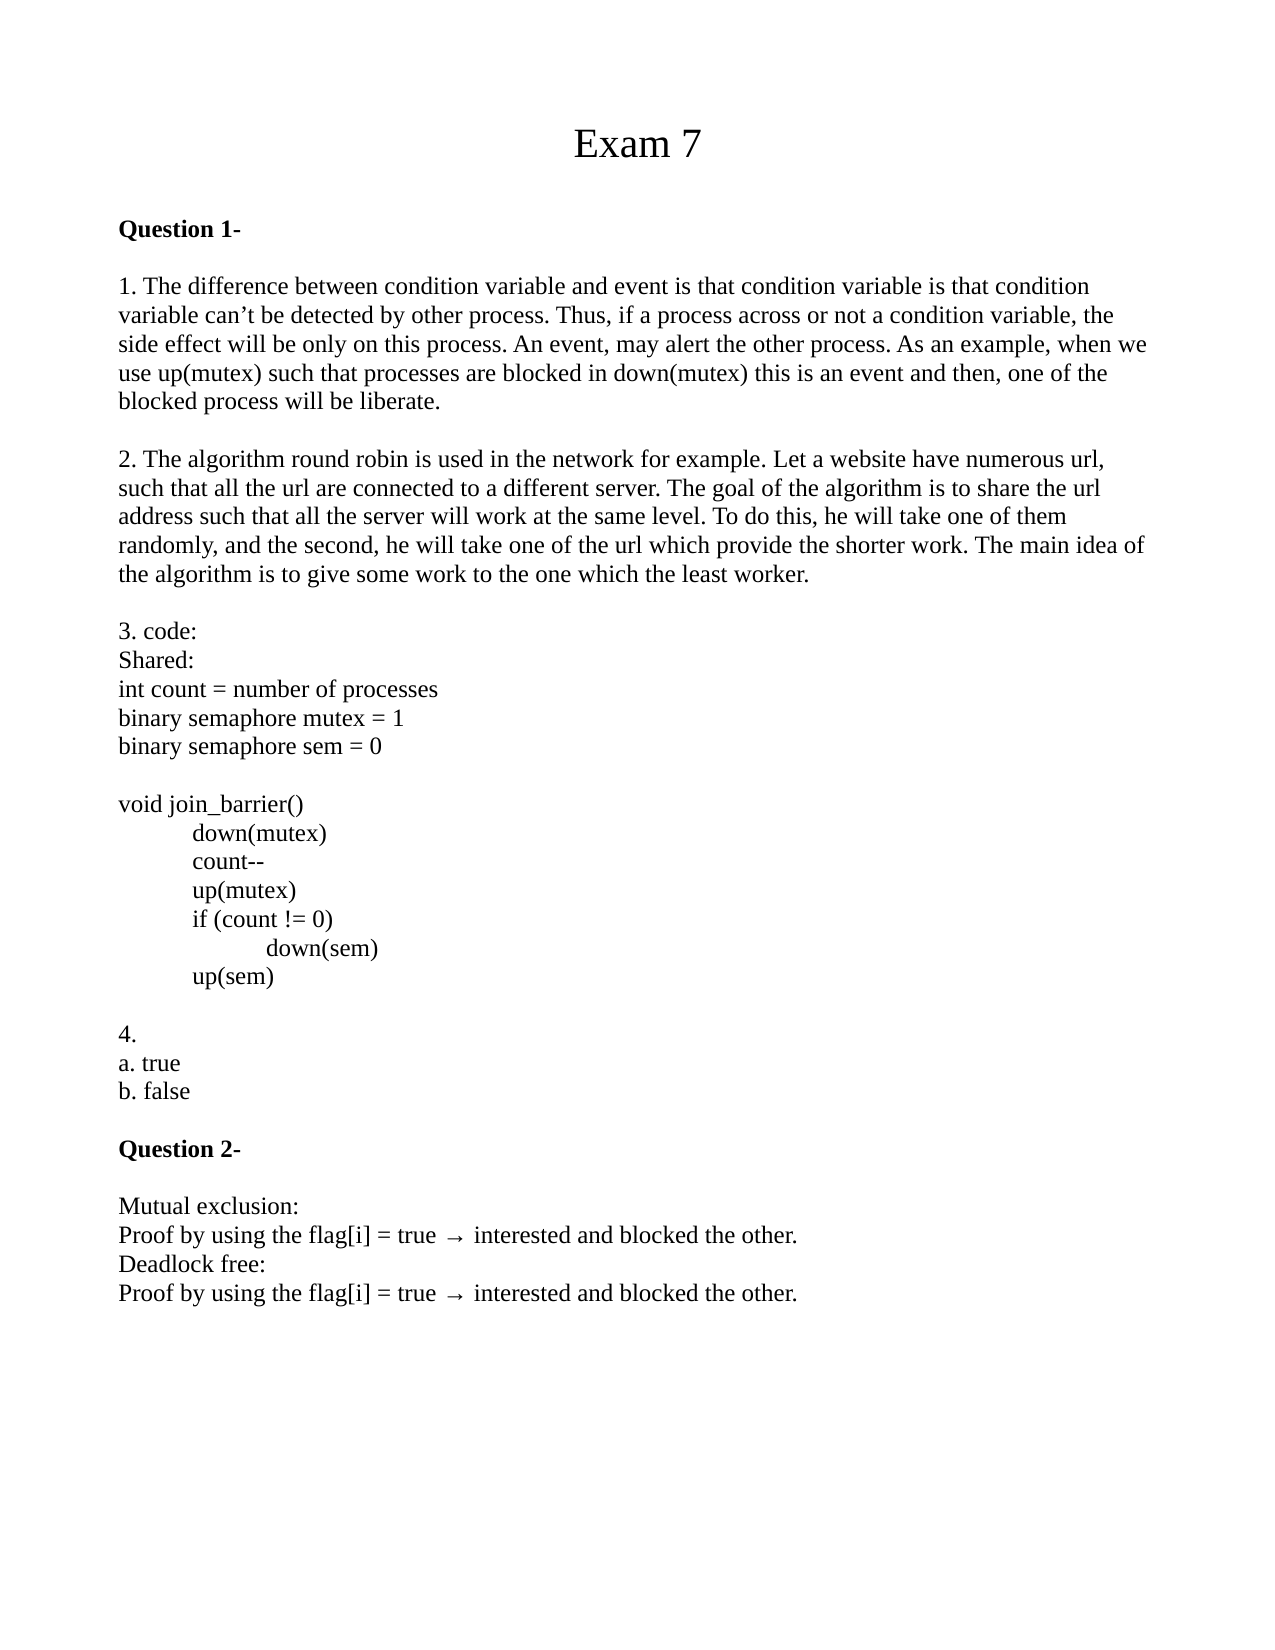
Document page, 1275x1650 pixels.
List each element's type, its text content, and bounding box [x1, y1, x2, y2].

text count-- [118, 846, 1157, 875]
text Deadlock free: [118, 1249, 1157, 1278]
text if (count != 0) [118, 904, 1157, 933]
text int count = number of processes [118, 674, 1157, 703]
text up(mutex) [118, 875, 1157, 904]
text up(sem) [118, 961, 1157, 990]
text down(sem) [118, 933, 1157, 961]
text Proof by using the flag[i] = true → interested and blocked the other. [118, 1220, 1157, 1249]
text Proof by using the flag[i] = true → interested and blocked the other. [118, 1278, 1157, 1306]
text 3. code: [118, 616, 1157, 645]
text Question 1- [118, 214, 1157, 243]
text 2. The algorithm round robin is used in the network for example. Let a website have numerous url, such that all the url are connected to a different server. The goal of the algorithm is to share the url address such that all the server will work at the same level. To do this, he will take one of them randomly, and the second, he will take one of the url which provide the shorter work. The main idea of the algorithm is to give some work to the one which the least worker. [118, 444, 1157, 588]
text 4. [118, 1019, 1157, 1048]
text void join_barrier() [118, 789, 1157, 818]
text Question 2- [118, 1134, 1157, 1163]
text Exam 7 [118, 118, 1157, 166]
text Mutual exclusion: [118, 1191, 1157, 1220]
text binary semaphore sem = 0 [118, 731, 1157, 760]
text binary semaphore mutex = 1 [118, 703, 1157, 731]
text down(mutex) [118, 818, 1157, 846]
text a. true [118, 1048, 1157, 1076]
text b. false [118, 1076, 1157, 1105]
text 1. The difference between condition variable and event is that condition variable is that condition variable can’t be detected by other process. Thus, if a process across or not a condition variable, the side effect will be only on this process. An event, may alert the other process. As an example, when we use up(mutex) such that processes are blocked in down(mutex) this is an event and then, one of the blocked process will be liberate. [118, 271, 1157, 415]
text Shared: [118, 645, 1157, 674]
